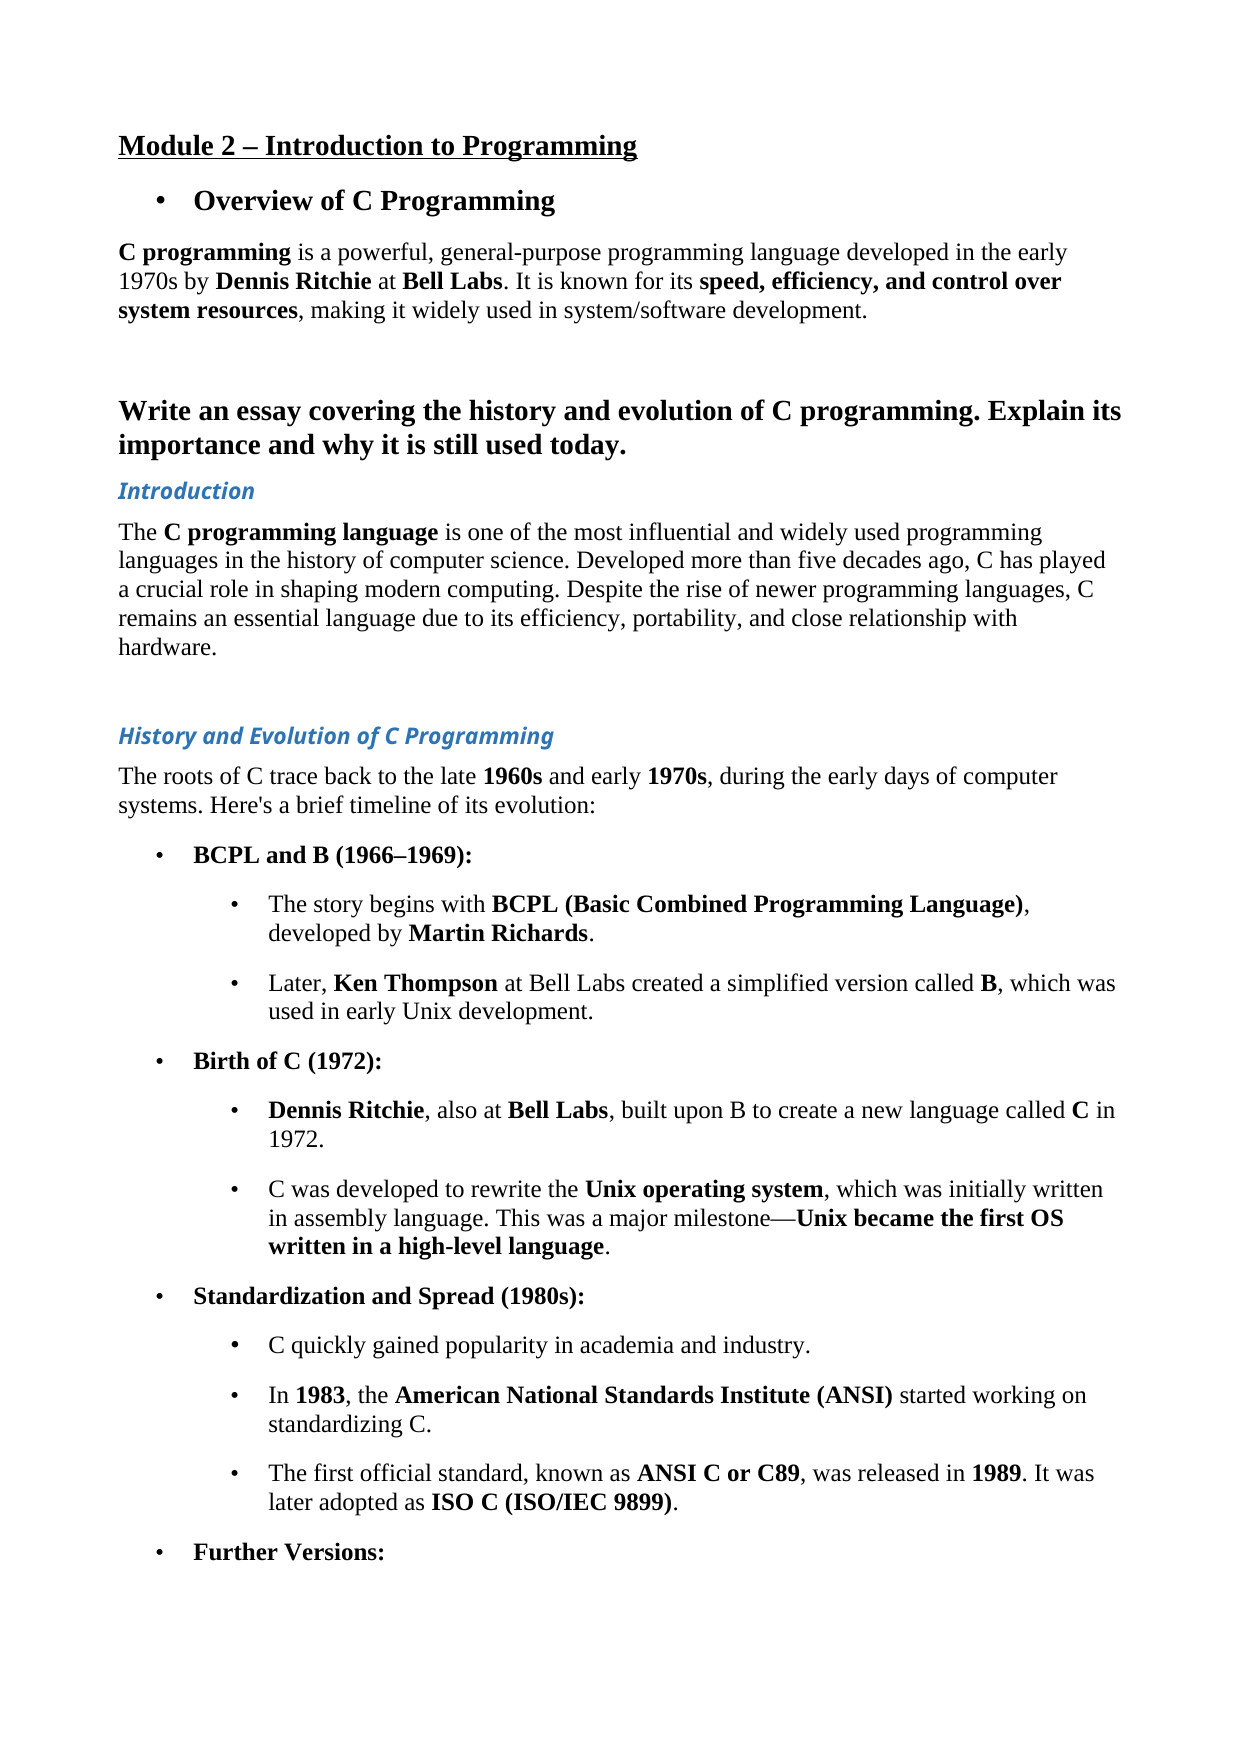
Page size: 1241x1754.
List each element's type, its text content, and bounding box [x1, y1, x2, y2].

list The first official standard, known as ANSI C or C89, was released in 1989. It was later adopted as ISO C (ISO/IEC 9899). [231, 1458, 1122, 1516]
list C was developed to rewrite the Unix operating system, which was initially written in assembly language. This was a major milestone—Unix became the first OS written in a high-level language. [231, 1174, 1122, 1260]
list C quickly gained popularity in academia and industry. [231, 1331, 1122, 1359]
list Later, Ken Thompson at Bell Labs created a simplified version called B, which was used in early Unix development. [231, 968, 1122, 1025]
list The story begins with BCPL (Basic Combined Programming Language), developed by Martin Richards. [231, 889, 1122, 947]
list Overview of C Programming [156, 183, 1122, 217]
text Module 2 – Introduction to Programming [118, 128, 1122, 162]
text History and Evolution of C Programming [118, 720, 1122, 751]
text The C programming language is one of the most influential and widely used programming languages in the history of computer science. Developed more than five decades ago, C has played a crucial role in shaping modern computing. Despite the rise of newer programming languages, C remains an essential language due to its efficiency, portability, and close relationship with hardware. [118, 517, 1122, 660]
list BCPL and B (1966–1969): [156, 840, 1122, 868]
list In 1983, the American National Standards Institute (ANSI) started working on standardizing C. [231, 1380, 1122, 1438]
text C programming is a powerful, general-purpose programming language developed in the early 1970s by Dennis Ritchie at Bell Labs. It is known for its speed, efficiency, and control over system resources, making it widely used in system/software development. [118, 237, 1122, 324]
list Birth of C (1972): [156, 1046, 1122, 1075]
list Further Versions: [156, 1537, 1122, 1566]
text The roots of C trace back to the late 1960s and early 1970s, during the early days of computer systems. Here's a brief timeline of its evolution: [118, 761, 1122, 819]
list Standardization and Spread (1980s): [156, 1281, 1122, 1310]
list Dennis Ritchie, also at Bell Labs, built upon B to create a new language called C in 1972. [231, 1096, 1122, 1153]
text Write an essay covering the history and evolution of C programming. Explain its importance and why it is still used today. [118, 393, 1122, 460]
text Introduction [118, 475, 1122, 506]
